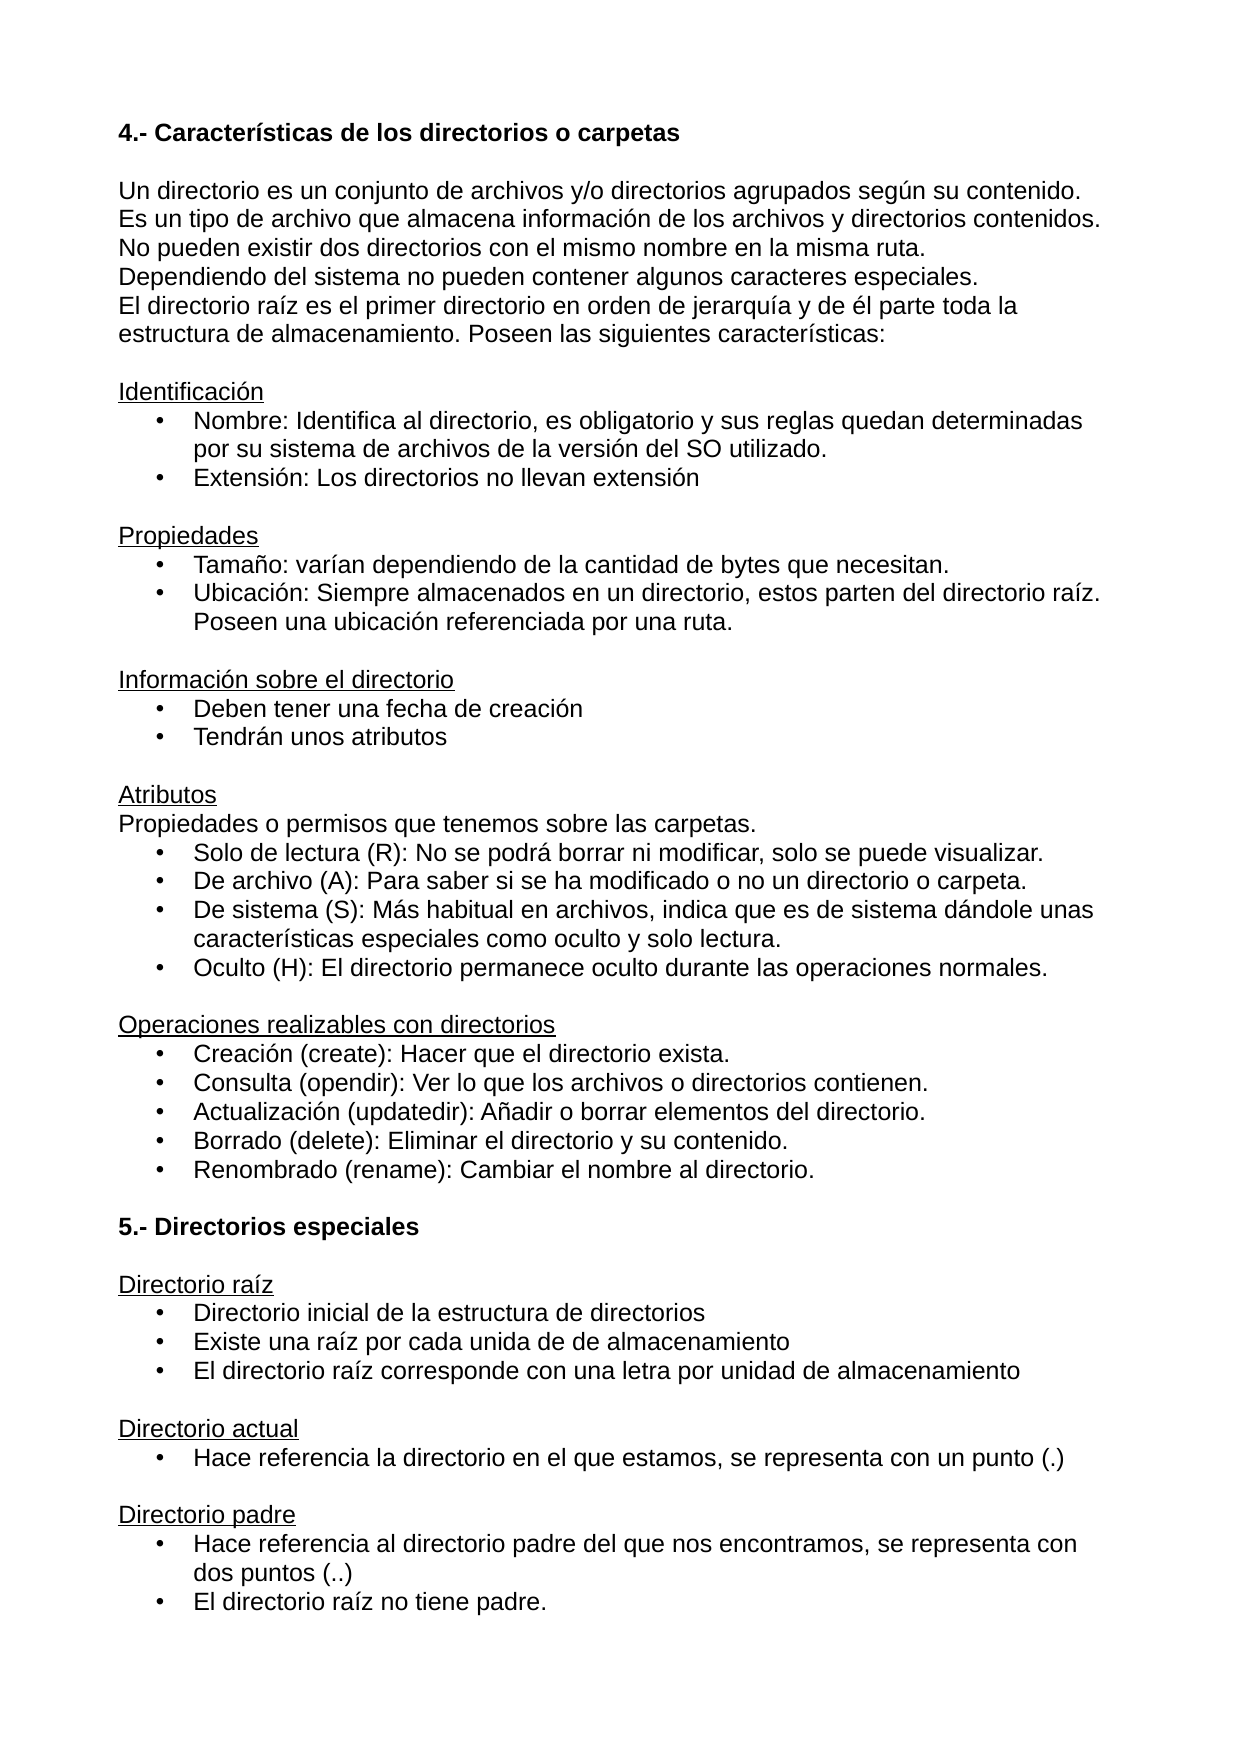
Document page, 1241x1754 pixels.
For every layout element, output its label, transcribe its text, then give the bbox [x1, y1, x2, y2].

list Hace referencia al directorio padre del que nos encontramos, se representa con dos puntos (..) [156, 1529, 1122, 1586]
list Renombrado (rename): Cambiar el nombre al directorio. [156, 1154, 1122, 1183]
text 4.- Características de los directorios o carpetas [118, 118, 1122, 147]
list Tamaño: varían dependiendo de la cantidad de bytes que necesitan. [156, 549, 1122, 578]
text Atributos [118, 780, 1122, 809]
text Directorio actual [118, 1414, 1122, 1442]
list Extensión: Los directorios no llevan extensión [156, 463, 1122, 492]
list Borrado (delete): Eliminar el directorio y su contenido. [156, 1126, 1122, 1154]
text Información sobre el directorio [118, 665, 1122, 693]
list Existe una raíz por cada unida de de almacenamiento [156, 1327, 1122, 1356]
list Ubicación: Siempre almacenados en un directorio, estos parten del directorio raíz. Poseen una ubicación referenciada por una ruta. [156, 578, 1122, 636]
list Creación (create): Hacer que el directorio exista. [156, 1039, 1122, 1068]
list Nombre: Identifica al directorio, es obligatorio y sus reglas quedan determinadas por su sistema de archivos de la versión del SO utilizado. [156, 406, 1122, 463]
list Hace referencia la directorio en el que estamos, se representa con un punto (.) [156, 1442, 1122, 1471]
list Directorio inicial de la estructura de directorios [156, 1298, 1122, 1327]
text El directorio raíz es el primer directorio en orden de jerarquía y de él parte toda la estructura de almacenamiento. Poseen las siguientes características: [118, 291, 1122, 348]
list Actualización (updatedir): Añadir o borrar elementos del directorio. [156, 1097, 1122, 1126]
list Solo de lectura (R): No se podrá borrar ni modificar, solo se puede visualizar. [156, 837, 1122, 866]
list Deben tener una fecha de creación [156, 693, 1122, 722]
text Identificación [118, 377, 1122, 406]
text Dependiendo del sistema no pueden contener algunos caracteres especiales. [118, 262, 1122, 291]
list Oculto (H): El directorio permanece oculto durante las operaciones normales. [156, 953, 1122, 982]
list De sistema (S): Más habitual en archivos, indica que es de sistema dándole unas características especiales como oculto y solo lectura. [156, 895, 1122, 953]
text Directorio raíz [118, 1270, 1122, 1298]
text Propiedades [118, 521, 1122, 549]
list El directorio raíz no tiene padre. [156, 1586, 1122, 1615]
text Propiedades o permisos que tenemos sobre las carpetas. [118, 809, 1122, 837]
text No pueden existir dos directorios con el mismo nombre en la misma ruta. [118, 233, 1122, 262]
text 5.- Directorios especiales [118, 1212, 1122, 1241]
list El directorio raíz corresponde con una letra por unidad de almacenamiento [156, 1356, 1122, 1385]
text Directorio padre [118, 1500, 1122, 1529]
list De archivo (A): Para saber si se ha modificado o no un directorio o carpeta. [156, 866, 1122, 895]
list Consulta (opendir): Ver lo que los archivos o directorios contienen. [156, 1068, 1122, 1097]
text Es un tipo de archivo que almacena información de los archivos y directorios contenidos. [118, 204, 1122, 233]
text Operaciones realizables con directorios [118, 1010, 1122, 1039]
list Tendrán unos atributos [156, 722, 1122, 751]
text Un directorio es un conjunto de archivos y/o directorios agrupados según su contenido. [118, 176, 1122, 204]
